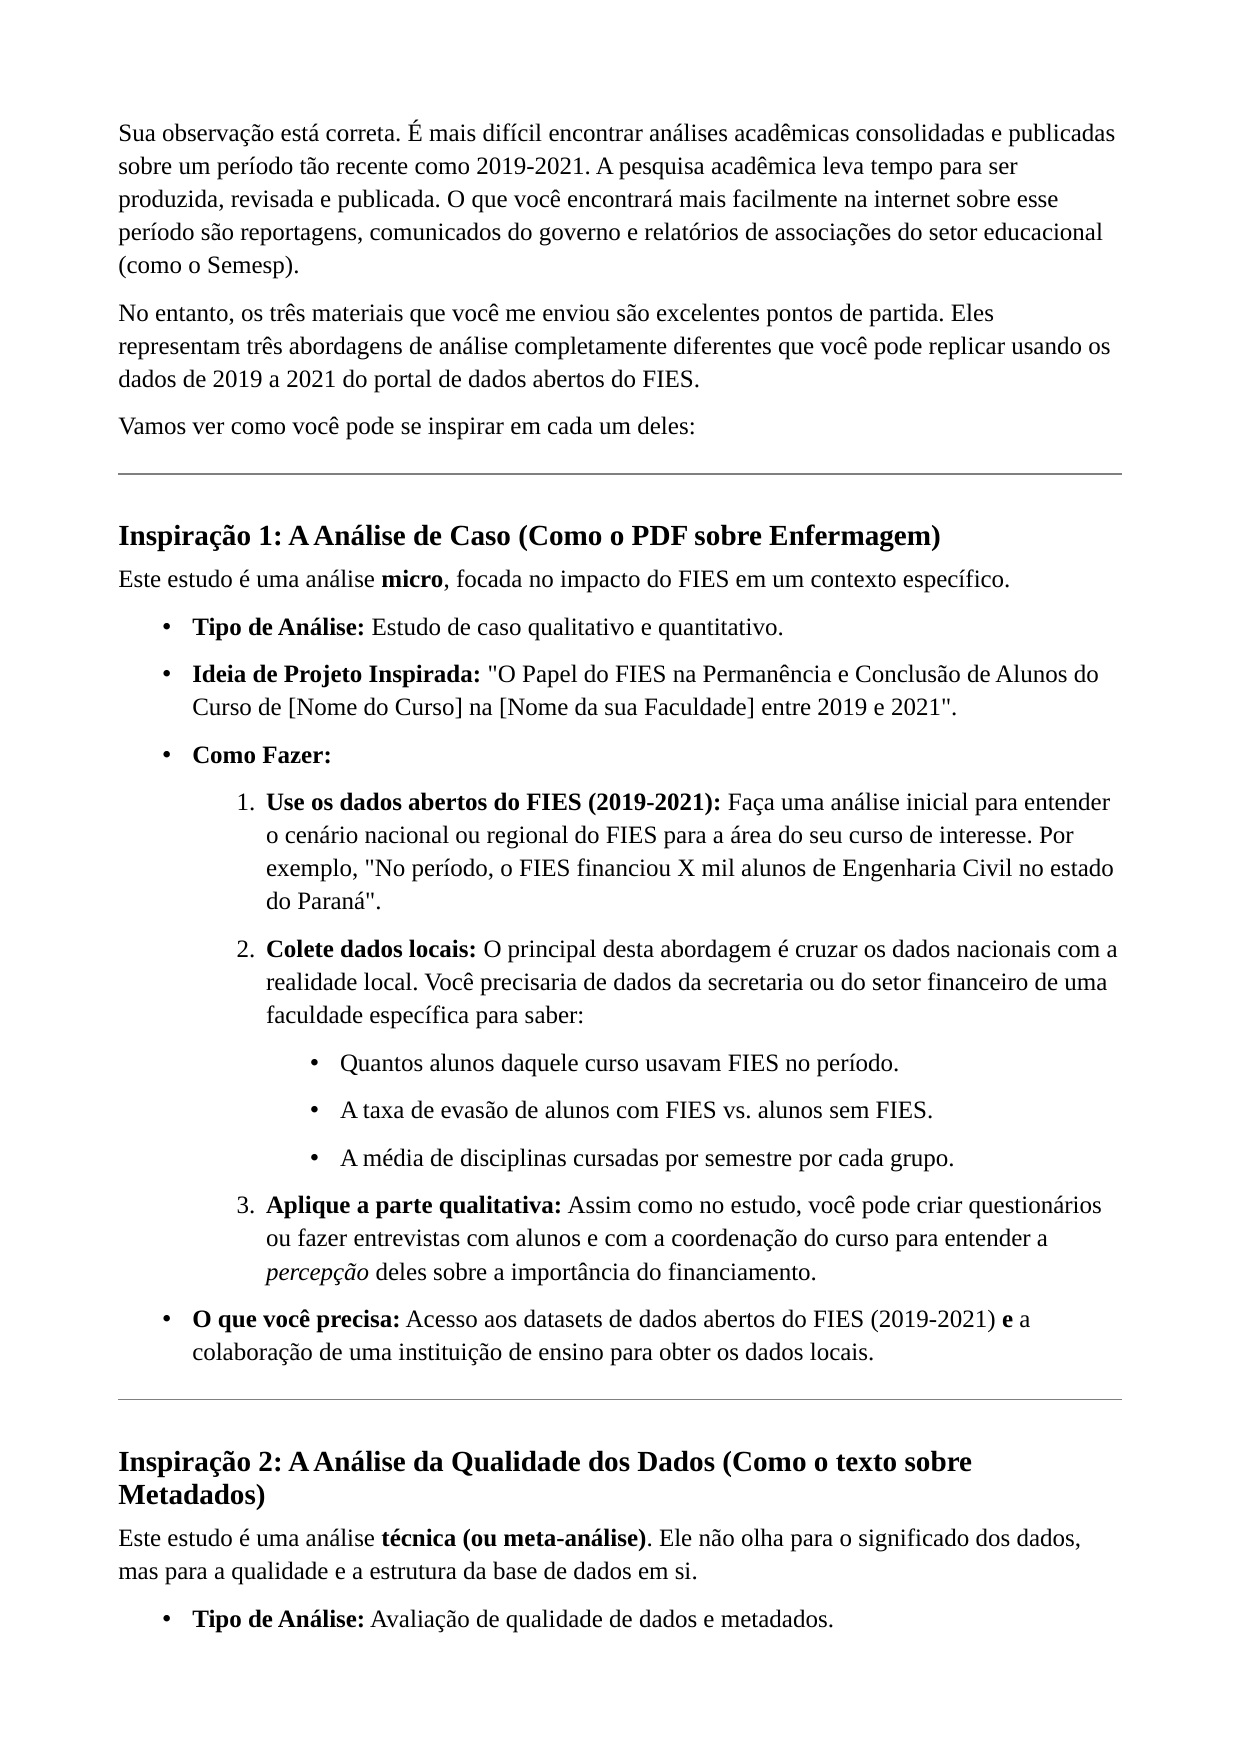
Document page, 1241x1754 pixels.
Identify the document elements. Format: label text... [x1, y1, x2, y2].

subtitle Inspiração 2: A Análise da Qualidade dos Dados (Como o texto sobre Metadados) [118, 1444, 1122, 1511]
text No entanto, os três materiais que você me enviou são excelentes pontos de partida. Eles representam três abordagens de análise completamente diferentes que você pode replicar usando os dados de 2019 a 2021 do portal de dados abertos do FIES. [118, 298, 1122, 393]
list Ideia de Projeto Inspirada: "O Papel do FIES na Permanência e Conclusão de Alunos do Curso de [Nome do Curso] na [Nome da sua Faculdade] entre 2019 e 2021". [162, 659, 1122, 721]
list Tipo de Análise: Estudo de caso qualitativo e quantitativo. [162, 612, 1122, 640]
text Sua observação está correta. É mais difícil encontrar análises acadêmicas consolidadas e publicadas sobre um período tão recente como 2019-2021. A pesquisa acadêmica leva tempo para ser produzida, revisada e publicada. O que você encontrará mais facilmente na internet sobre esse período são reportagens, comunicados do governo e relatórios de associações do setor educacional (como o Semesp). [118, 118, 1122, 279]
list Aplique a parte qualitativa: Assim como no estudo, você pode criar questionários ou fazer entrevistas com alunos e com a coordenação do curso para entender a percepção deles sobre a importância do financiamento. [236, 1191, 1122, 1285]
list Quantos alunos daquele curso usavam FIES no período. [310, 1048, 1122, 1076]
text Vamos ver como você pode se inspirar em cada um deles: [118, 411, 1122, 440]
list Tipo de Análise: Avaliação de qualidade de dados e metadados. [162, 1604, 1122, 1633]
list O que você precisa: Acesso aos datasets de dados abertos do FIES (2019-2021) e a colaboração de uma instituição de ensino para obter os dados locais. [162, 1304, 1122, 1366]
list Colete dados locais: O principal desta abordagem é cruzar os dados nacionais com a realidade local. Você precisaria de dados da secretaria ou do setor financeiro de uma faculdade específica para saber: [236, 934, 1122, 1029]
list Use os dados abertos do FIES (2019-2021): Faça uma análise inicial para entender o cenário nacional ou regional do FIES para a área do seu curso de interesse. Por exemplo, "No período, o FIES financiou X mil alunos de Engenharia Civil no estado do Paraná". [236, 787, 1122, 915]
subtitle Inspiração 1: A Análise de Caso (Como o PDF sobre Enfermagem) [118, 518, 1122, 551]
text Este estudo é uma análise técnica (ou meta-análise). Ele não olha para o significado dos dados, mas para a qualidade e a estrutura da base de dados em si. [118, 1523, 1122, 1585]
text Este estudo é uma análise micro, focada no impacto do FIES em um contexto específico. [118, 564, 1122, 593]
list A média de disciplinas cursadas por semestre por cada grupo. [310, 1143, 1122, 1172]
list Como Fazer: [162, 740, 1122, 768]
list A taxa de evasão de alunos com FIES vs. alunos sem FIES. [310, 1095, 1122, 1124]
